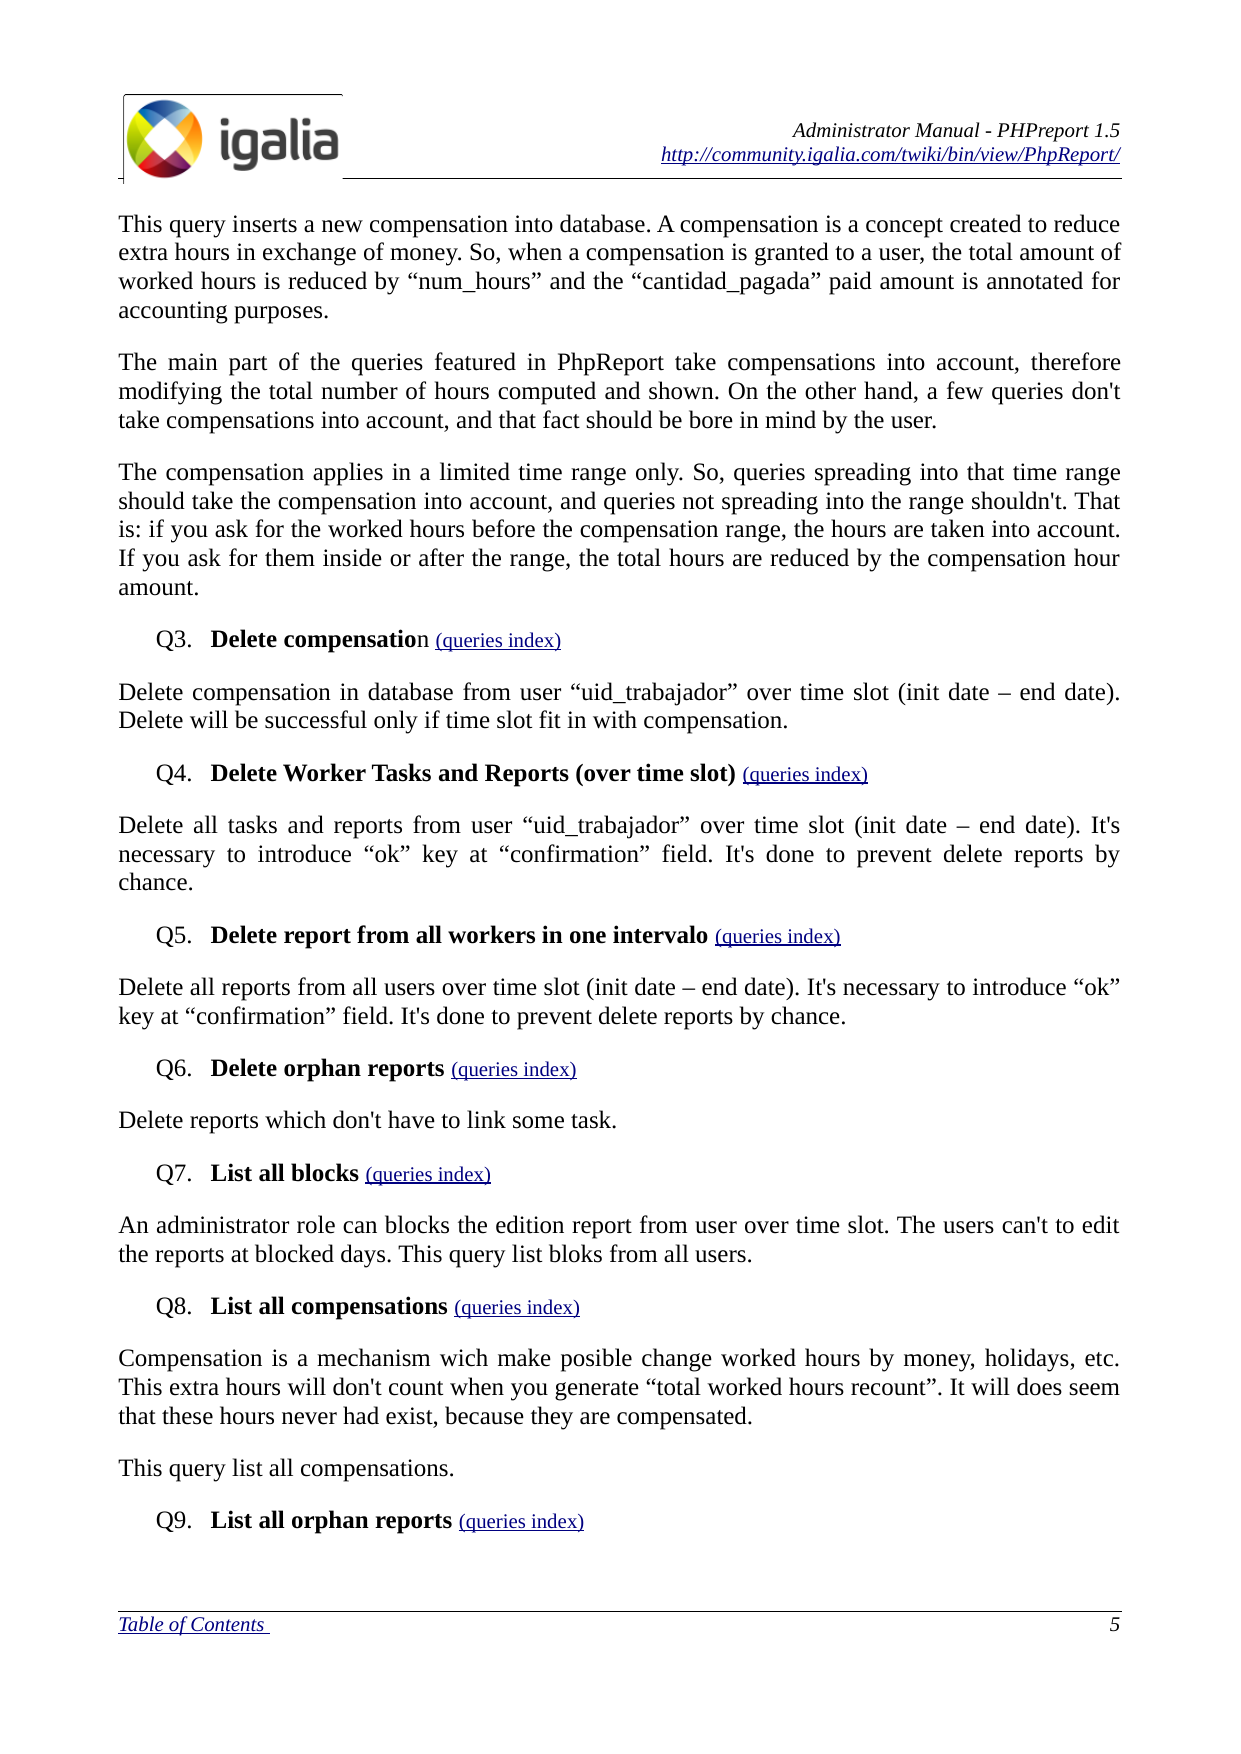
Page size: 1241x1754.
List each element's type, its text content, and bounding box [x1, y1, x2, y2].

text This query inserts a new compensation into database. A compensation is a concept created to reduce extra hours in exchange of money. So, when a compensation is granted to a user, the total amount of worked hours is reduced by “num_hours” and the “cantidad_pagada” paid amount is annotated for accounting purposes. [118, 209, 1122, 324]
list Delete compensation (queries index) [156, 624, 1122, 653]
picture [123, 94, 343, 184]
text Delete all tasks and reports from user “uid_trabajador” over time slot (init date – end date). It's necessary to introduce “ok” key at “confirmation” field. It's done to prevent delete reports by chance. [118, 810, 1122, 896]
text Compensation is a mechanism wich make posible change worked hours by money, holidays, etc. This extra hours will don't count when you generate “total worked hours recount”. It will does seem that these hours never had exist, because they are compensated. [118, 1343, 1122, 1429]
text An administrator role can blocks the edition report from user over time slot. The users can't to edit the reports at blocked days. This query list bloks from all users. [118, 1210, 1122, 1267]
text The main part of the queries featured in PhpReport take compensations into account, therefore modifying the total number of hours computed and shown. On the other hand, a few queries don't take compensations into account, and that fact should be bore in mind by the user. [118, 347, 1122, 433]
text The compensation applies in a limited time range only. So, queries spreading into that time range should take the compensation into account, and queries not spreading into the range shouldn't. That is: if you ask for the worked hours before the compensation range, the hours are taken into account. If you ask for them inside or after the range, the total hours are reduced by the compensation hour amount. [118, 457, 1122, 601]
list Delete Worker Tasks and Reports (over time slot) (queries index) [156, 758, 1122, 786]
text Delete all reports from all users over time slot (init date – end date). It's necessary to introduce “ok” key at “confirmation” field. It's done to prevent delete reports by chance. [118, 972, 1122, 1029]
list List all compensations (queries index) [156, 1291, 1122, 1320]
text Delete compensation in database from user “uid_trabajador” over time slot (init date – end date). Delete will be successful only if time slot fit in with compensation. [118, 677, 1122, 734]
text This query list all compensations. [118, 1453, 1122, 1482]
list Delete orphan reports (queries index) [156, 1053, 1122, 1082]
list List all orphan reports (queries index) [156, 1505, 1122, 1534]
list Delete report from all workers in one intervalo (queries index) [156, 920, 1122, 948]
list List all blocks (queries index) [156, 1158, 1122, 1186]
text Delete reports which don't have to link some task. [118, 1105, 1122, 1134]
